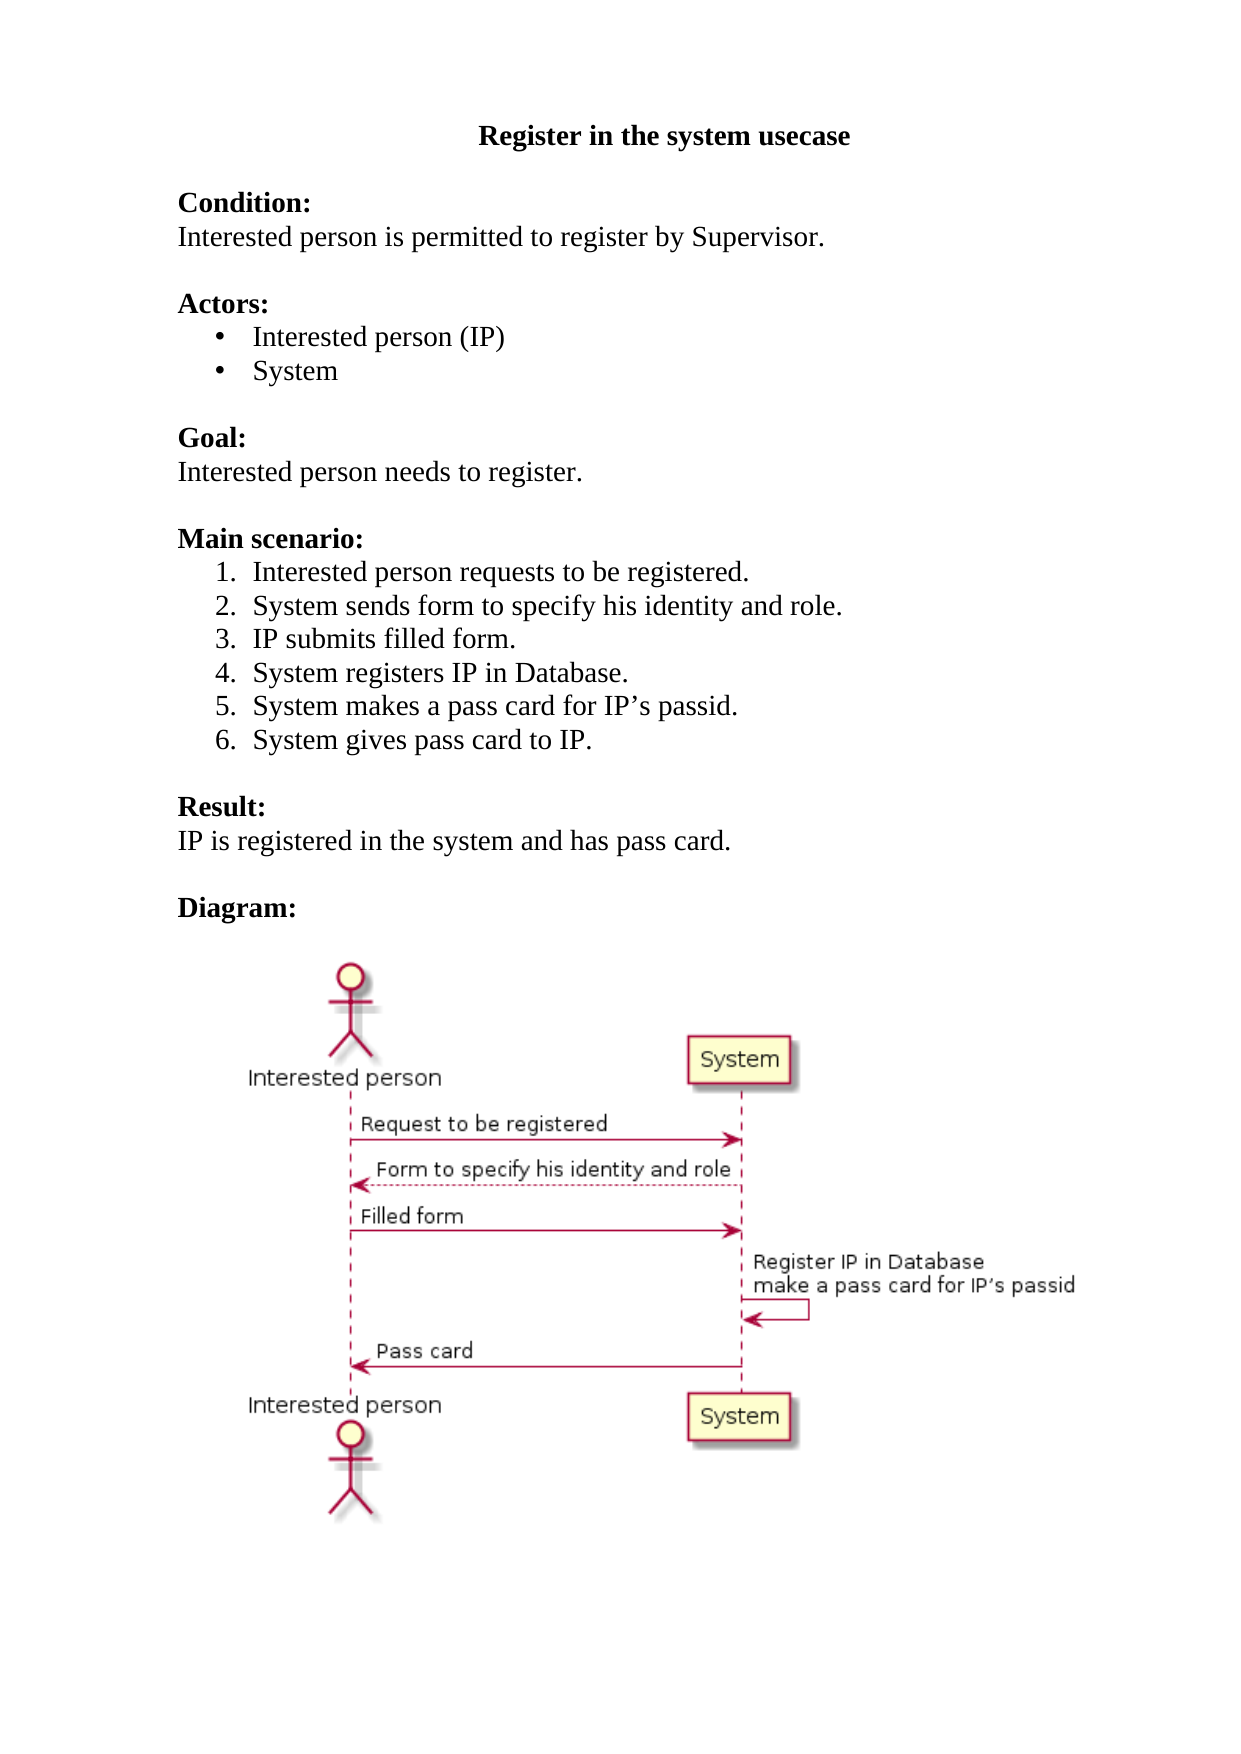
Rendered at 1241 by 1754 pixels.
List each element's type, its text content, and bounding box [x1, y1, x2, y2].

text Diagram: [177, 890, 1152, 923]
text Interested person needs to register. [177, 454, 1152, 487]
list System makes a pass card for IP’s passid. [215, 688, 1152, 722]
text Main scenario: [177, 521, 1152, 554]
text Interested person is permitted to register by Supervisor. [177, 219, 1152, 252]
picture [236, 956, 1093, 1529]
text Actors: [177, 286, 1152, 319]
text Result: [177, 789, 1152, 823]
list Interested person requests to be registered. [215, 554, 1152, 588]
text Register in the system usecase [177, 118, 1152, 152]
text Condition: [177, 185, 1152, 219]
list System registers IP in Database. [215, 655, 1152, 688]
list System sends form to specify his identity and role. [215, 588, 1152, 621]
text Goal: [177, 420, 1152, 454]
list IP submits filled form. [215, 621, 1152, 655]
list System gives pass card to IP. [215, 722, 1152, 756]
list Interested person (IP) [215, 319, 1152, 353]
text IP is registered in the system and has pass card. [177, 823, 1152, 856]
list System [215, 353, 1152, 387]
